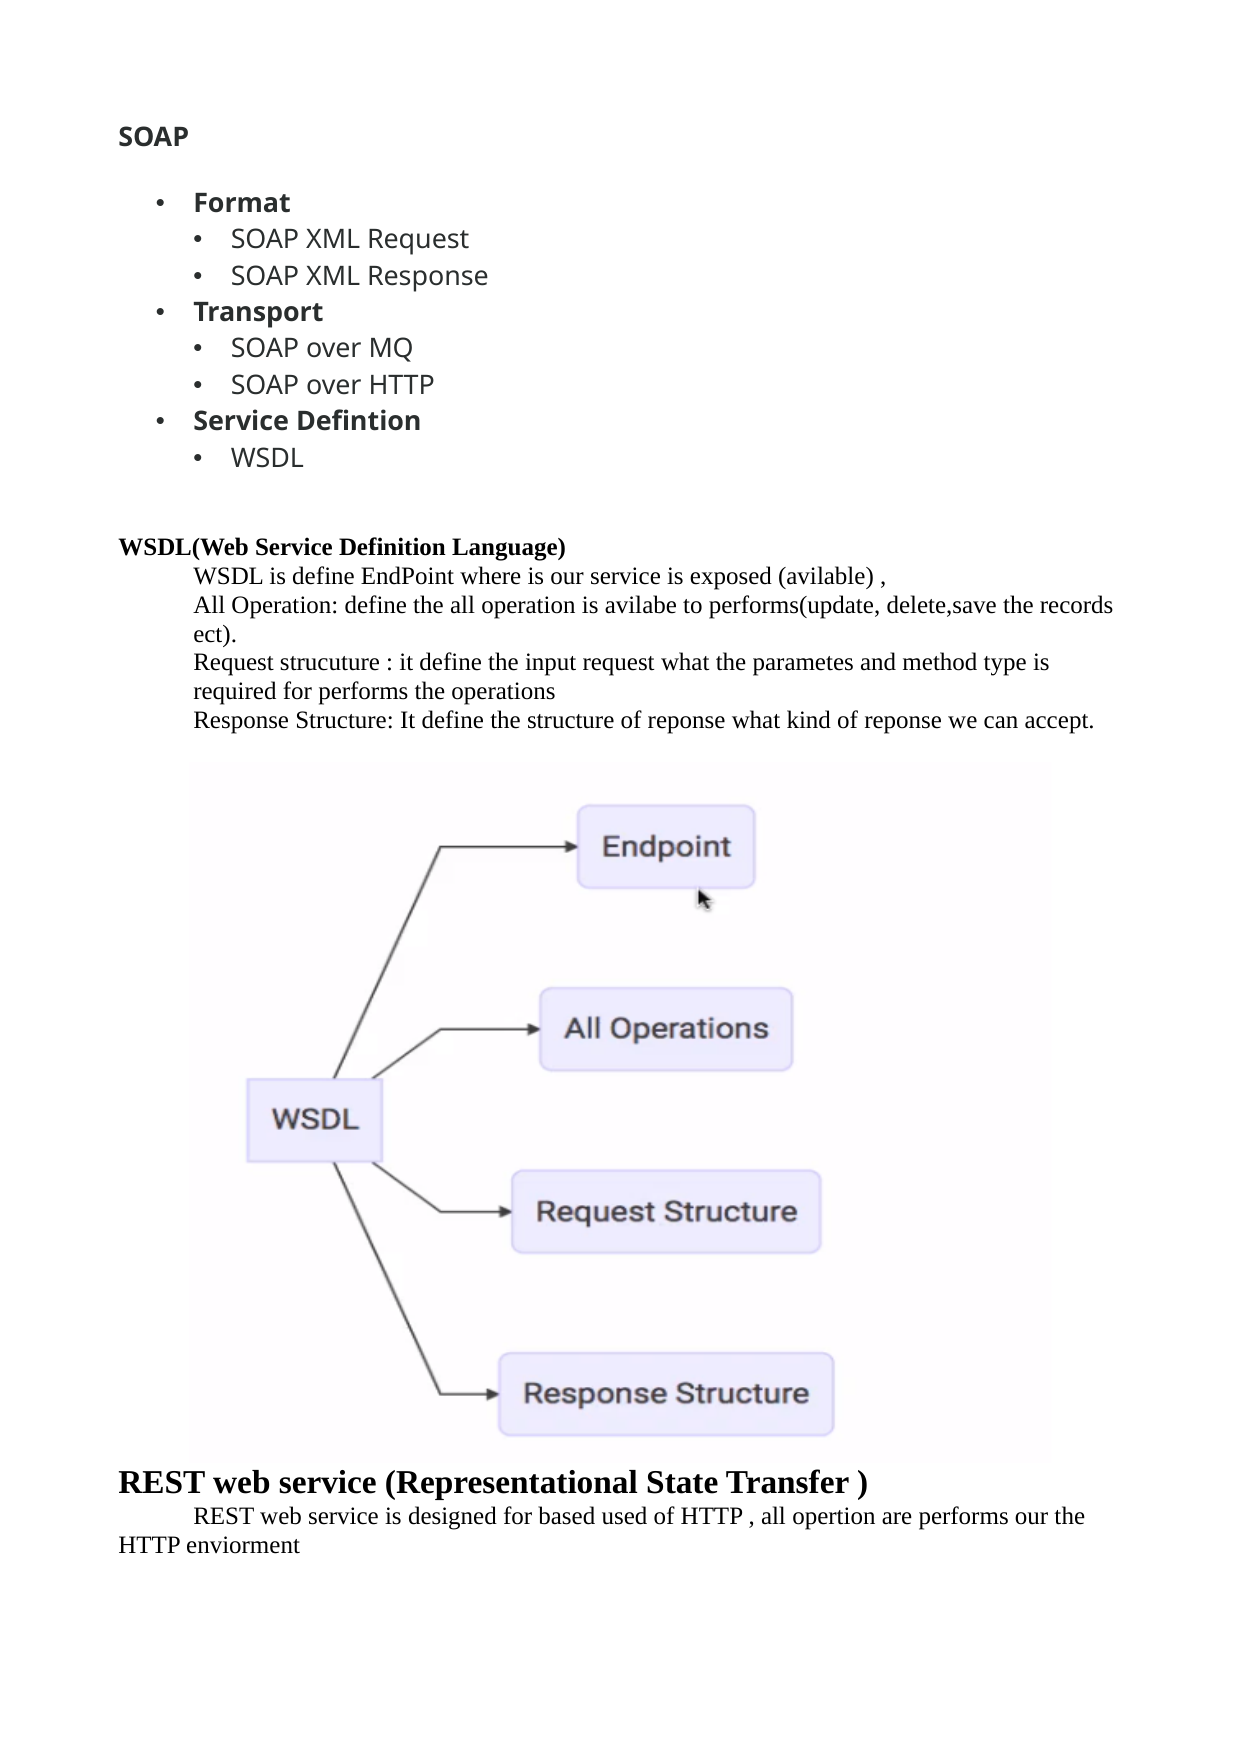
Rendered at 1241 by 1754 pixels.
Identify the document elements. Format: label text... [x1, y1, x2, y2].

text Response Structure: It define the structure of reponse what kind of reponse we can accept. [118, 705, 1122, 734]
text SOAP [118, 118, 1122, 154]
list WSDL [193, 438, 1122, 475]
list SOAP XML Response [193, 256, 1122, 293]
text All Operation: define the all operation is avilabe to performs(update, delete,save the records ect). [118, 590, 1122, 647]
text REST web service is designed for based used of HTTP , all opertion are performs our the HTTP enviorment [118, 1501, 1122, 1559]
list Service Defintion [156, 402, 1122, 438]
list SOAP over HTTP [193, 366, 1122, 402]
picture [188, 762, 1052, 1463]
text WSDL is define EndPoint where is our service is exposed (avilable) , [118, 561, 1122, 590]
list SOAP XML Request [193, 220, 1122, 256]
text REST web service (Representational State Transfer ) [118, 964, 1122, 1501]
list Transport [156, 293, 1122, 329]
list Format [156, 183, 1122, 220]
text WSDL(Web Service Definition Language) [118, 532, 1122, 561]
list SOAP over MQ [193, 329, 1122, 366]
text Request strucuture : it define the input request what the parametes and method type is required for performs the operations [118, 647, 1122, 705]
